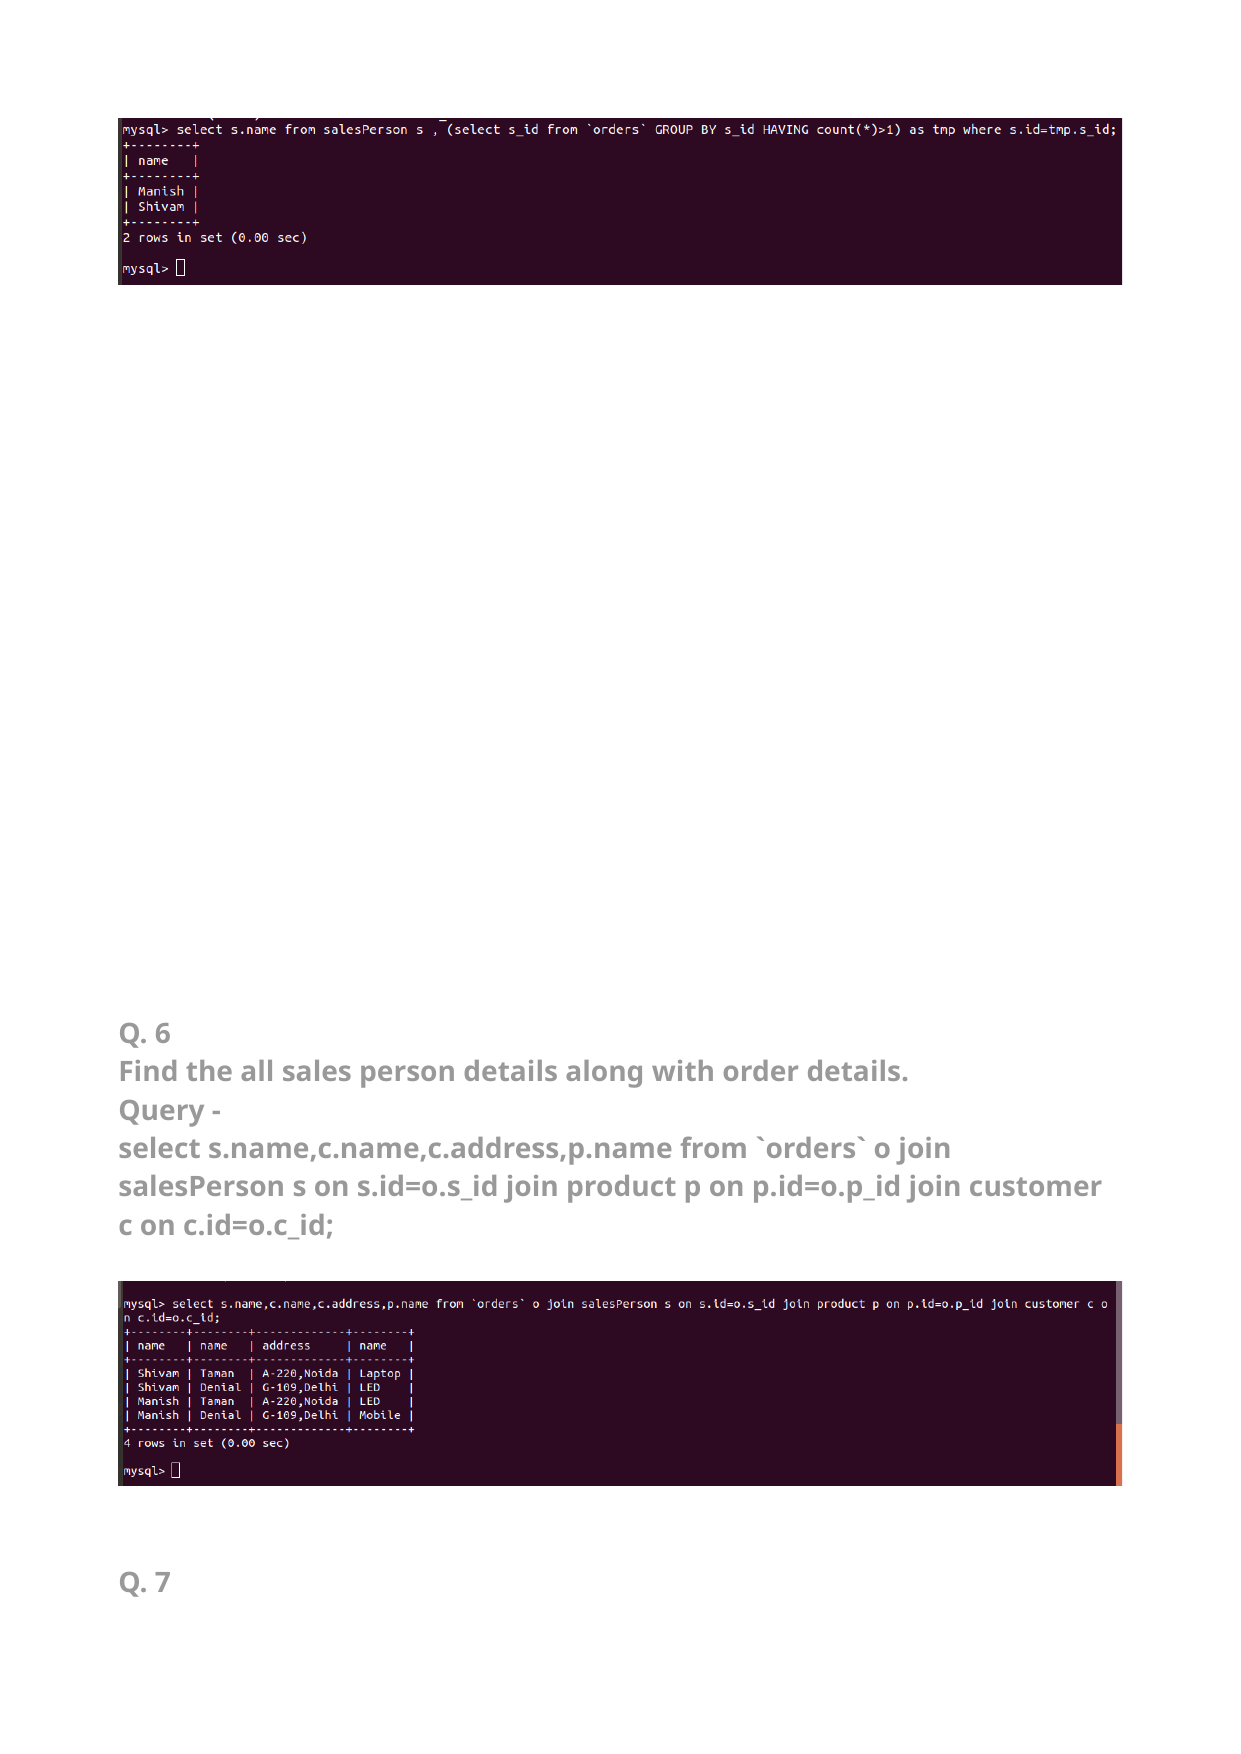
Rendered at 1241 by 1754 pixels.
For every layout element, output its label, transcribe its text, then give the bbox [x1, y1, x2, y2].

text Query - [118, 1090, 1122, 1128]
text Find the all sales person details along with order details. [118, 1052, 1122, 1090]
text Q. 6 [118, 1013, 1122, 1052]
picture [118, 118, 1123, 285]
text Q. 7 [118, 1562, 1122, 1601]
text select s.name,c.name,c.address,p.name from `orders` o join salesPerson s on s.id=o.s_id join product p on p.id=o.p_id join customer c on c.id=o.c_id; [118, 1128, 1122, 1243]
picture [118, 1281, 1123, 1486]
